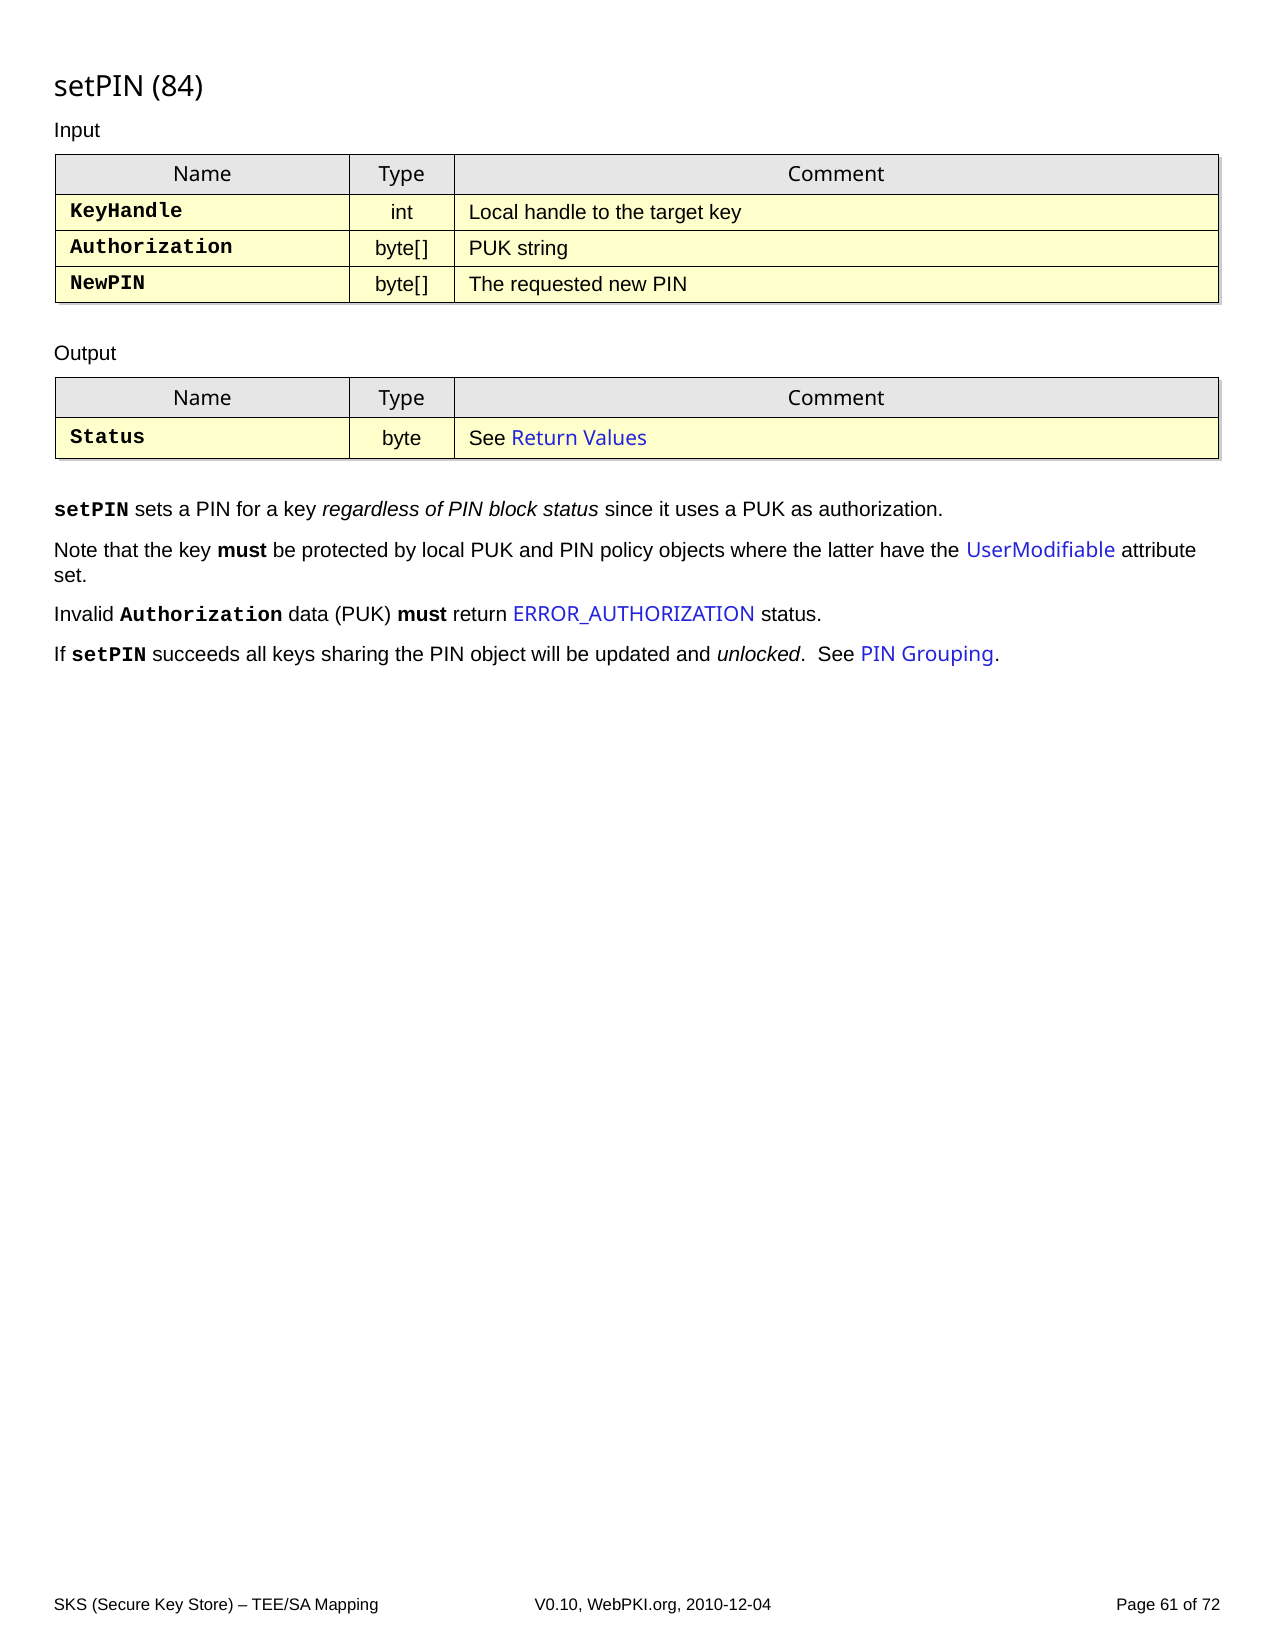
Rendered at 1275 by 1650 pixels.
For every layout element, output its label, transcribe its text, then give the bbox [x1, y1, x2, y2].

table_cell Authorization [56, 231, 349, 266]
subtitle setPIN (84) [54, 66, 1221, 105]
table_cell Local handle to the target key [455, 195, 1218, 230]
table_cell byte⁮[ ] [350, 231, 454, 266]
table_cell byte⁮[ ] [350, 267, 454, 302]
text Input [54, 118, 1221, 142]
table_cell int [350, 195, 454, 230]
table_header Type [350, 155, 454, 194]
table_header Name [56, 378, 349, 417]
table_header Type [350, 378, 454, 417]
table_cell byte [350, 418, 454, 458]
table_cell NewPIN [56, 267, 349, 302]
text setPIN sets a PIN for a key regardless of PIN block status since it uses a PUK as authorization. [54, 497, 1221, 523]
table_header Comment [455, 378, 1218, 417]
text Output [54, 341, 1221, 365]
table_header Name [56, 155, 349, 194]
text If setPIN succeeds all keys sharing the PIN object will be updated and unlocked. See PIN Grouping. [54, 639, 1221, 668]
table_header Comment [455, 155, 1218, 194]
table_cell See Return Values [455, 418, 1218, 458]
text Note that the key must be protected by local PUK and PIN policy objects where the latter have the UserModifiable attribute set. [54, 535, 1221, 587]
table_cell The requested new PIN [455, 267, 1218, 302]
table_cell Status [56, 418, 349, 458]
table_cell KeyHandle [56, 195, 349, 230]
table_cell PUK string [455, 231, 1218, 266]
text Invalid Authorization data (PUK) must return ERROR_AUTHORIZATION status. [54, 599, 1221, 627]
